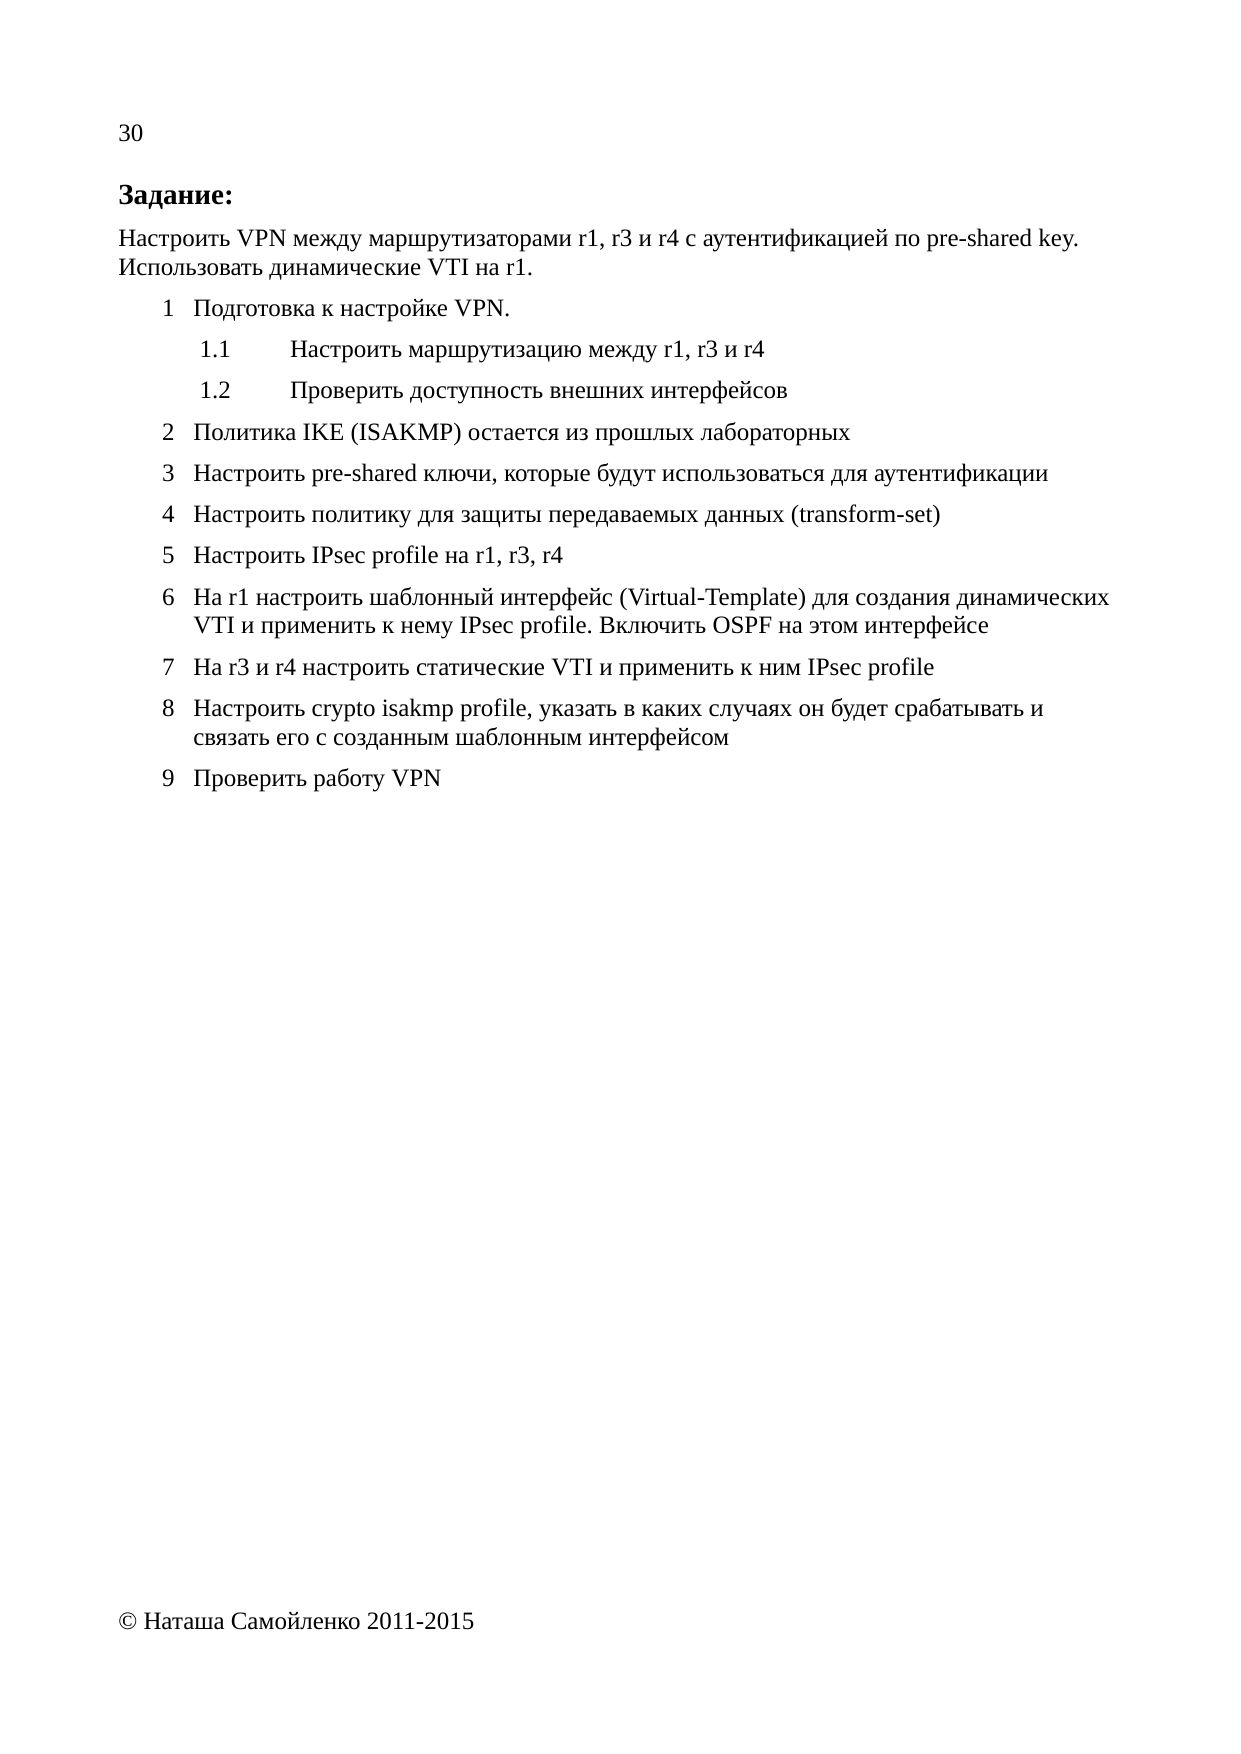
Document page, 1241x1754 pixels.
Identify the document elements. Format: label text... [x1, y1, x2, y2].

list На r1 настроить шаблонный интерфейс (Virtual-Template) для создания динамических VTI и применить к нему IPsec profile. Включить OSPF на этом интерфейсе [156, 582, 1122, 639]
list Настроить политику для защиты передаваемых данных (transform-set) [156, 499, 1122, 528]
list Настроить crypto isakmp profile, указать в каких случаях он будет срабатывать и связать его с созданным шаблонным интерфейсом [156, 693, 1122, 751]
list Политика IKE (ISAKMP) остается из прошлых лабораторных [156, 417, 1122, 446]
list Настроить pre-shared ключи, которые будут использоваться для аутентификации [156, 458, 1122, 487]
list Настроить IPsec profile на r1, r3, r4 [156, 541, 1122, 569]
list Настроить маршрутизацию между r1, r3 и r4 [193, 334, 1122, 363]
list Подготовка к настройке VPN. [156, 293, 1122, 322]
list Проверить работу VPN [156, 763, 1122, 792]
text Задание: [118, 177, 1122, 211]
list На r3 и r4 настроить статические VTI и применить к ним IPsec profile [156, 652, 1122, 681]
list Проверить доступность внешних интерфейсов [193, 376, 1122, 404]
text Настроить VPN между маршрутизаторами r1, r3 и r4 с аутентификацией по pre-shared key. Использовать динамические VTI на r1. [118, 223, 1122, 281]
